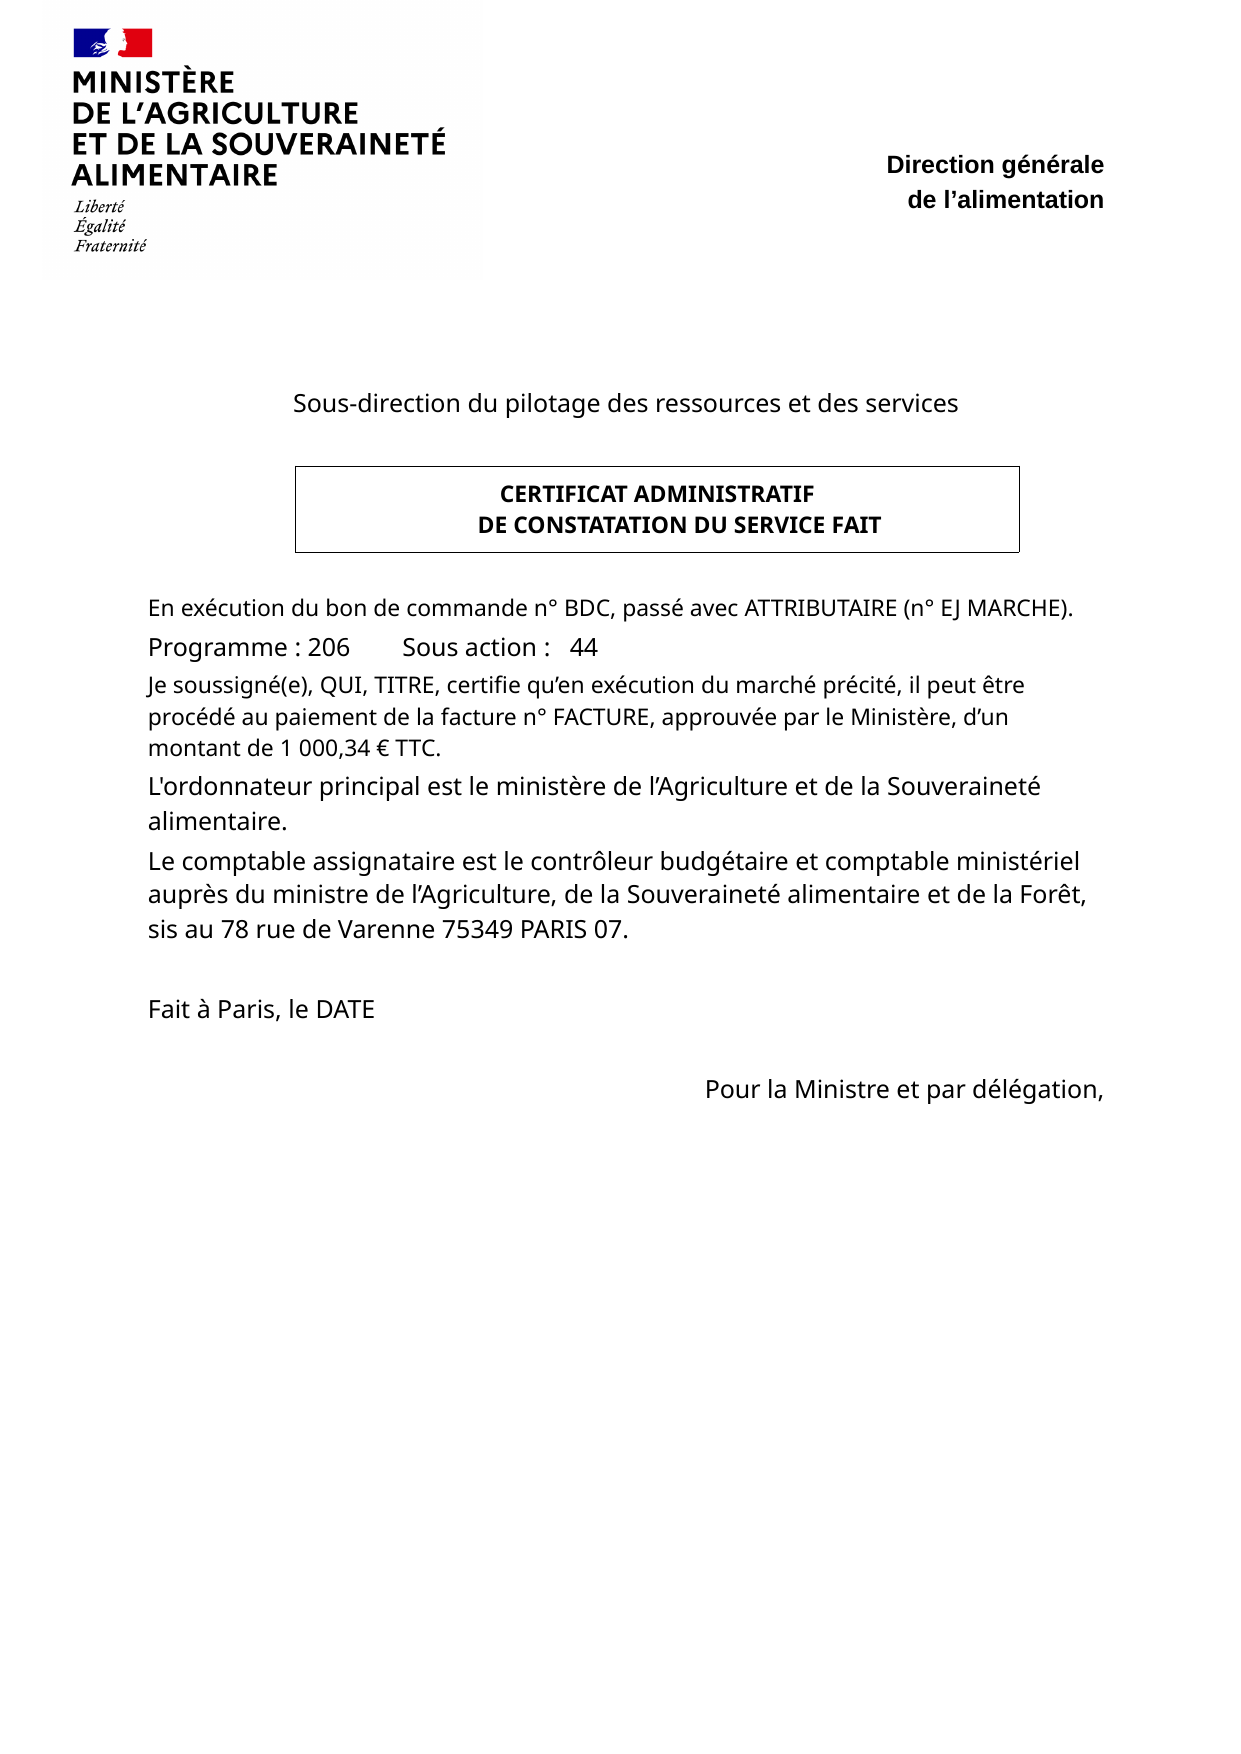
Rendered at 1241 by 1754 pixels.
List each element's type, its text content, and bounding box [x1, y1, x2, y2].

text Sous-direction du pilotage des ressources et des services [148, 386, 1104, 420]
table_header [148, 1151, 626, 1306]
text Fait à Paris, le DATE [148, 991, 1104, 1025]
text Le comptable assignataire est le contrôleur budgétaire et comptable ministériel auprès du ministre de l’Agriculture, de la Souveraineté alimentaire et de la Forêt, sis au 78 rue de Varenne 75349 PARIS 07. [148, 843, 1104, 945]
picture [42, 0, 483, 280]
text L'ordonnateur principal est le ministère de l’Agriculture et de la Souveraineté alimentaire. [148, 769, 1104, 837]
text Pour la Ministre et par délégation, [148, 1071, 1104, 1105]
text Je soussigné(e), QUI, TITRE, certifie qu’en exécution du marché précité, il peut être procédé au paiement de la facture n° FACTURE, approuvée par le Ministère, d’un montant de 1 000,34 € TTC. [148, 669, 1104, 763]
text Programme : 206 Sous action : 44 [148, 629, 1104, 663]
table_header [626, 1151, 1104, 1306]
table_header CERTIFICAT ADMINISTRATIF DE CONSTATATION DU SERVICE FAIT [296, 467, 1019, 552]
text En exécution du bon de commande n° BDC, passé avec ATTRIBUTAIRE (n° EJ MARCHE). [148, 592, 1104, 623]
